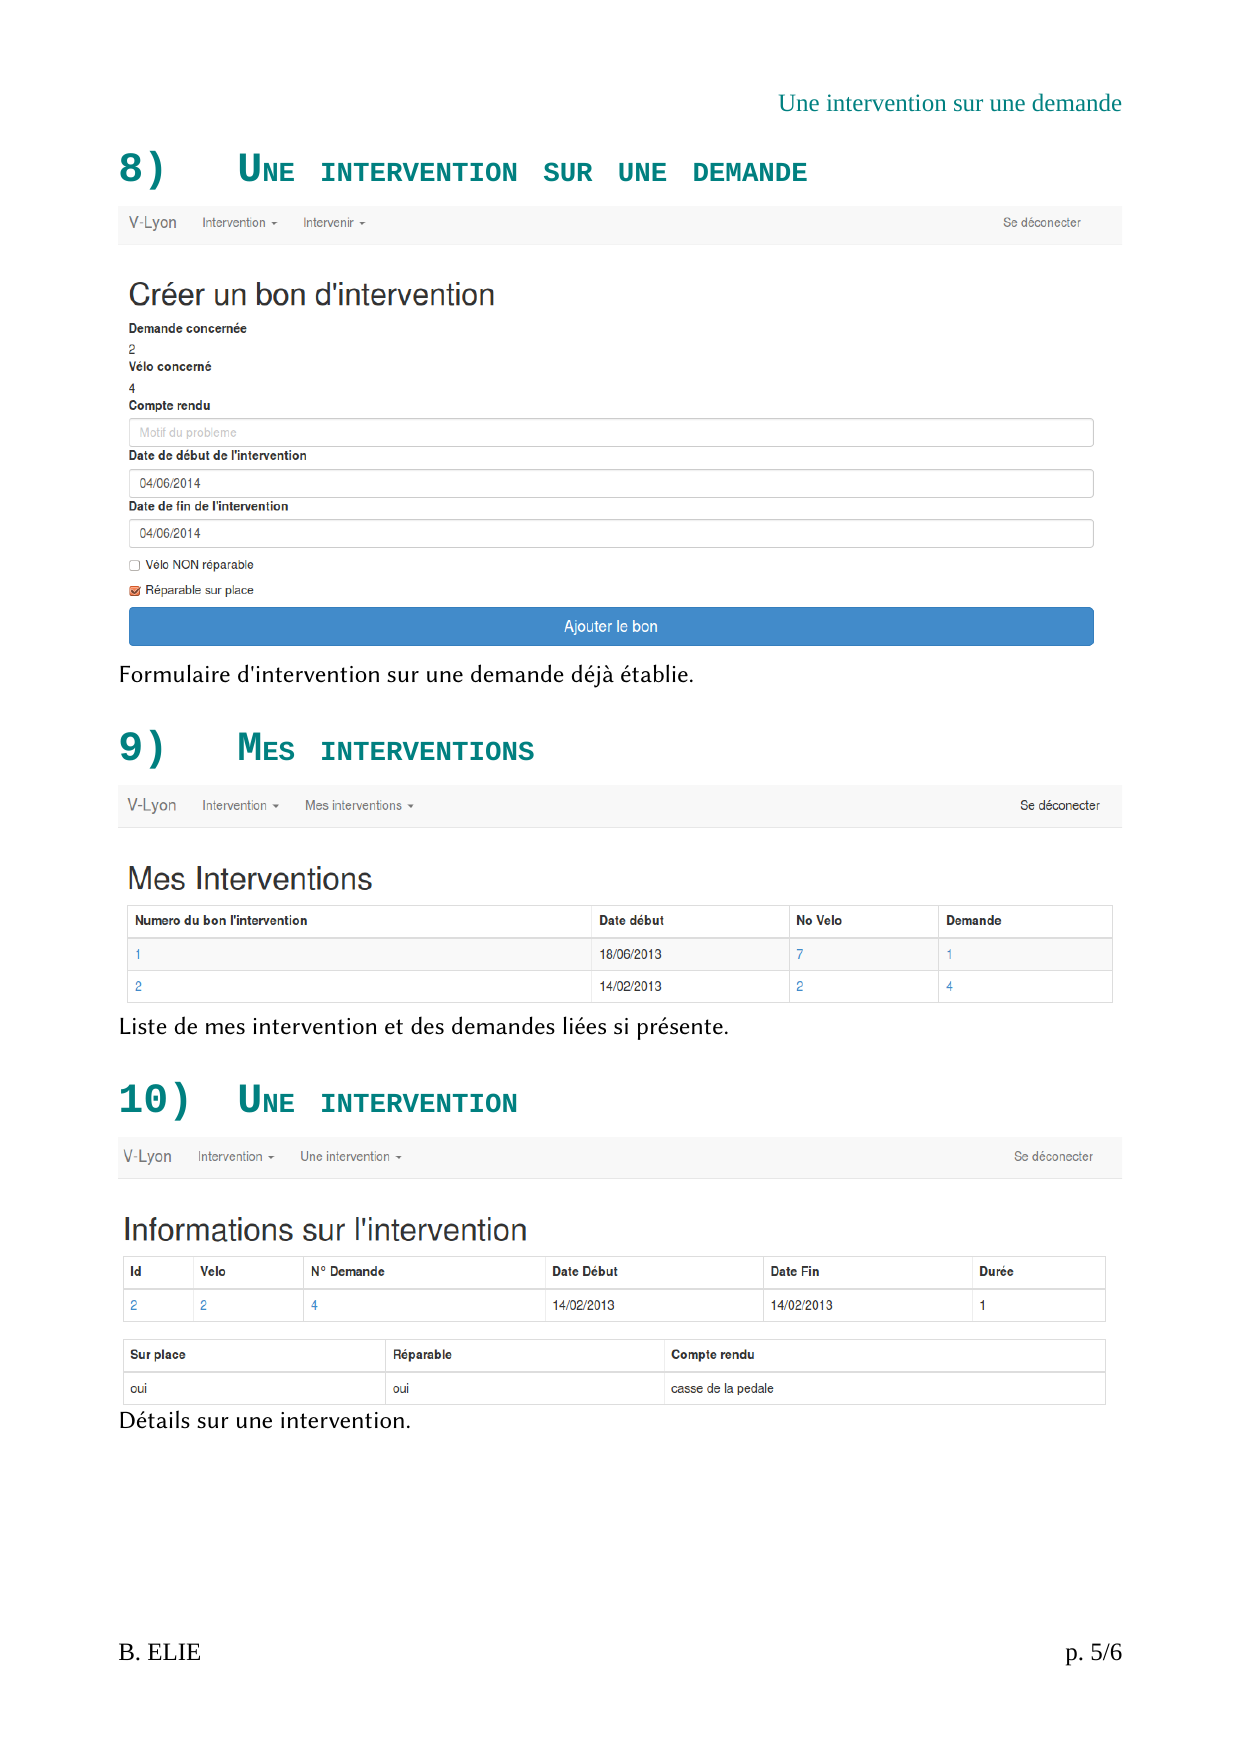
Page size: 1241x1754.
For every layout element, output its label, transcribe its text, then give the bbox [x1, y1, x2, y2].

text Formulaire d'intervention sur une demande déjà établie. [118, 660, 1122, 688]
text Liste de mes intervention et des demandes liées si présente. [118, 1012, 1122, 1040]
picture [118, 1137, 1123, 1407]
picture [118, 206, 1123, 660]
subtitle Mes interventions [118, 726, 1122, 773]
picture [118, 785, 1123, 1012]
subtitle Une intervention sur une demande [118, 147, 1122, 194]
subtitle Une intervention [118, 1078, 1122, 1125]
text Détails sur une intervention. [118, 1407, 1122, 1435]
